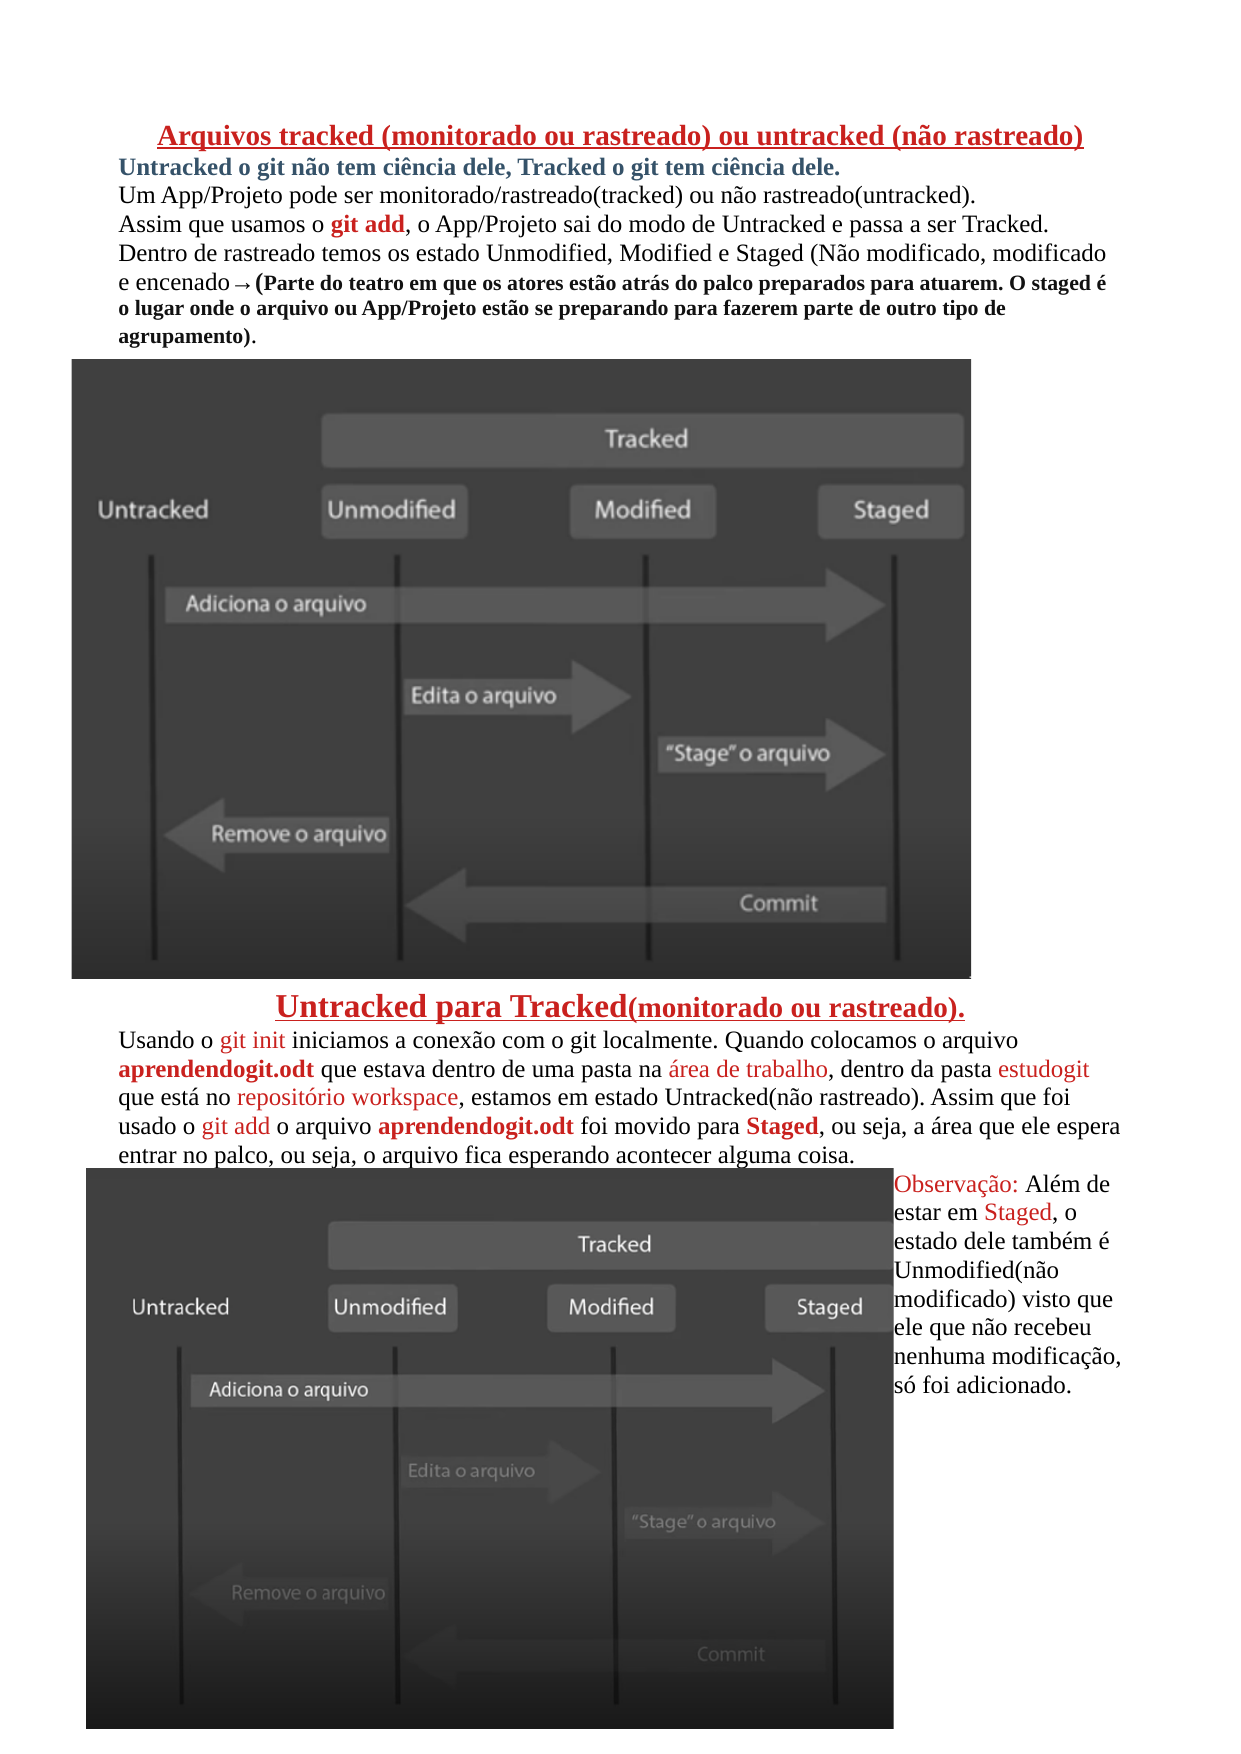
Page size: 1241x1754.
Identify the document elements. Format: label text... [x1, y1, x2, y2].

picture [86, 1168, 894, 1729]
text Arquivos tracked (monitorado ou rastreado) ou untracked (não rastreado) [118, 118, 1122, 152]
text Untracked para Tracked(monitorado ou rastreado). [118, 987, 1122, 1025]
text Assim que usamos o git add, o App/Projeto sai do modo de Untracked e passa a ser Tracked. [118, 209, 1122, 238]
text Untracked o git não tem ciência dele, Tracked o git tem ciência dele. [118, 152, 1122, 180]
text Dentro de rastreado temos os estado Unmodified, Modified e Staged (Não modificado, modificado e encenado→(Parte do teatro em que os atores estão atrás do palco preparados para atuarem. O staged é o lugar onde o arquivo ou App/Projeto estão se preparando para fazerem parte de outro tipo de agrupamento). [118, 238, 1122, 349]
text Usando o git init iniciamos a conexão com o git localmente. Quando colocamos o arquivo aprendendogit.odt que estava dentro de uma pasta na área de trabalho, dentro da pasta estudogit que está no repositório workspace, estamos em estado Untracked(não rastreado). Assim que foi usado o git add o arquivo aprendendogit.odt foi movido para Staged, ou seja, a área que ele espera entrar no palco, ou seja, o arquivo fica esperando acontecer alguma coisa. [118, 1025, 1122, 1169]
picture [71, 359, 972, 979]
text Um App/Projeto pode ser monitorado/rastreado(tracked) ou não rastreado(untracked). [118, 180, 1122, 209]
text Observação: Além de estar em Staged, o estado dele também é Unmodified(não modificado) visto que ele que não recebeu nenhuma modificação, só foi adicionado. [894, 1169, 1122, 1399]
